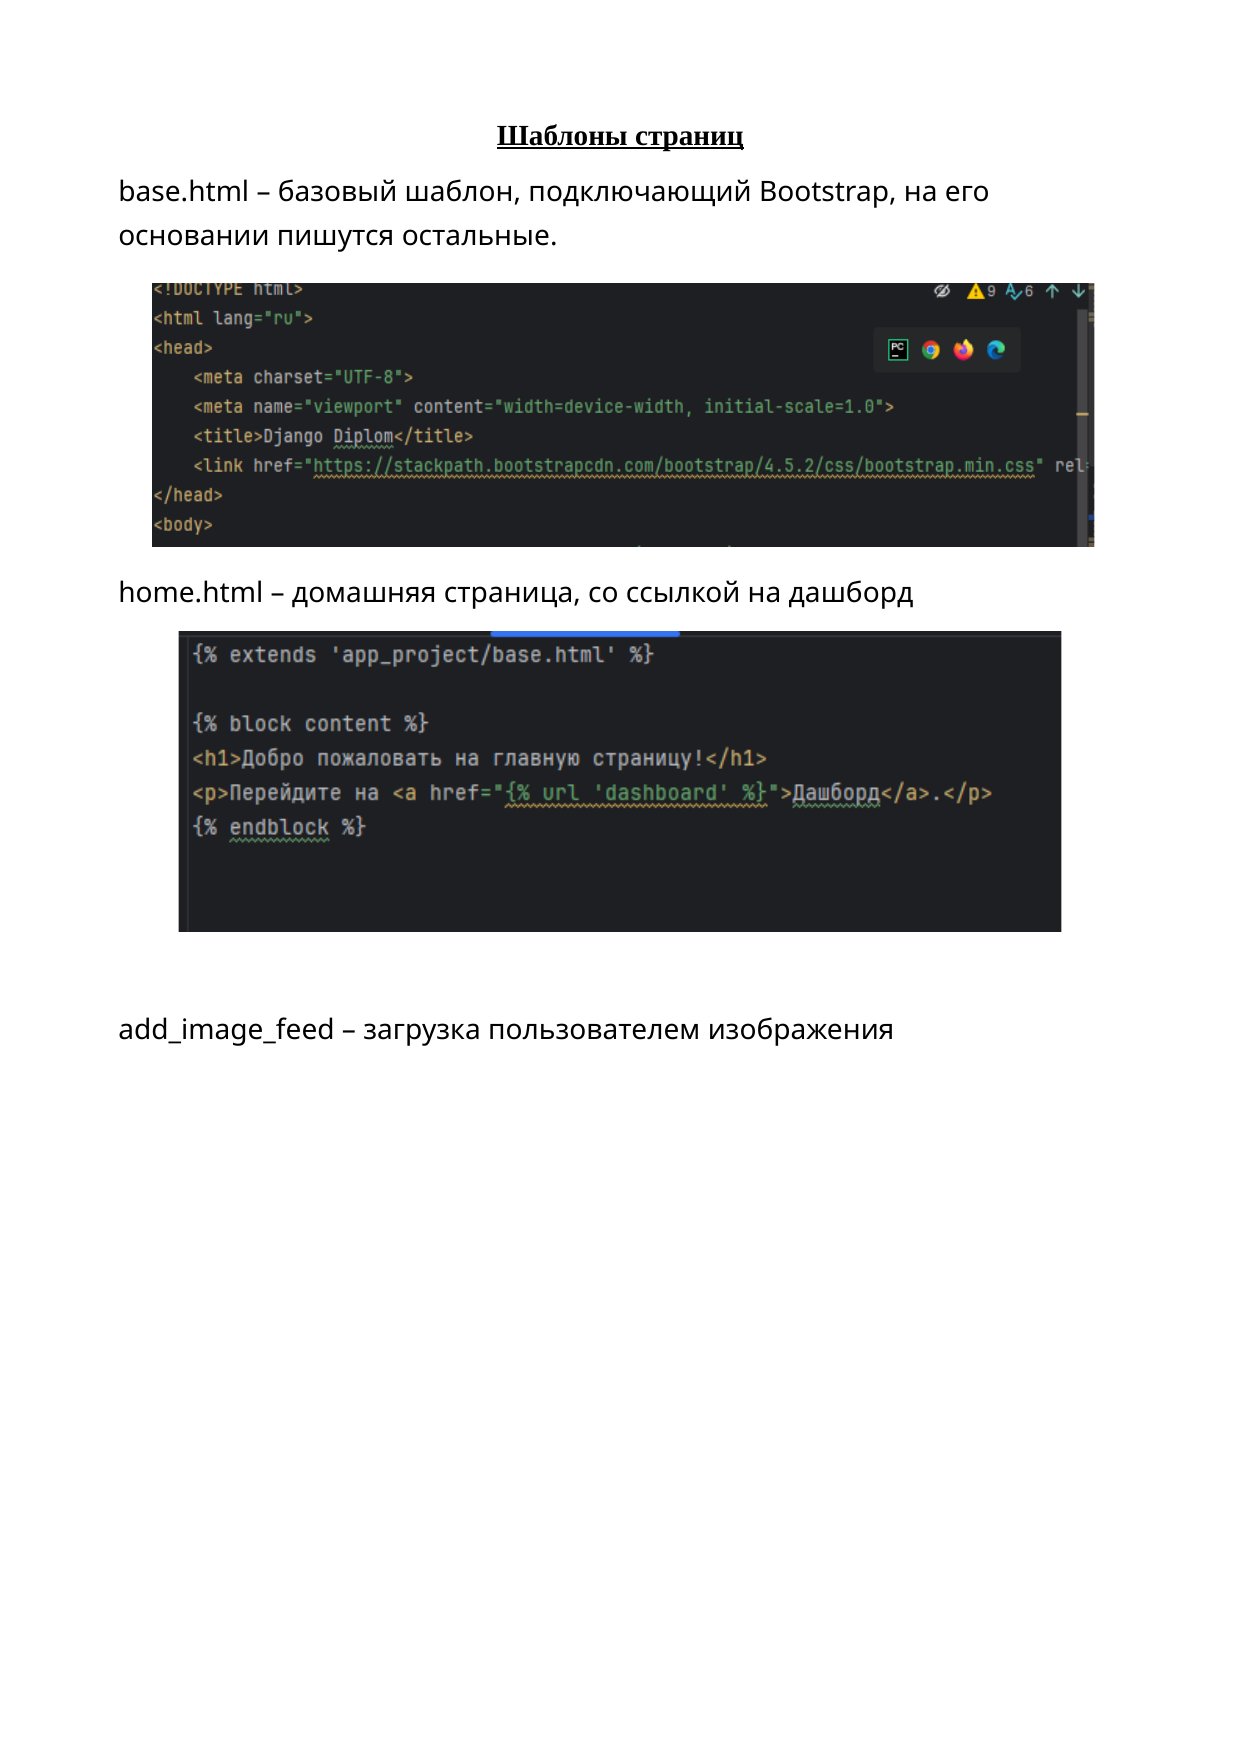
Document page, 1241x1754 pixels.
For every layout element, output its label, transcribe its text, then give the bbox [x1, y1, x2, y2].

text home.html – домашняя страница, со ссылкой на дашборд [118, 274, 1122, 611]
text base.html – базовый шаблон, подключающий Bootstrap, на его основании пишутся остальные. [118, 171, 1122, 254]
picture [152, 283, 1095, 547]
text Шаблоны страниц [118, 118, 1122, 152]
text add_image_feed – загрузка пользователем изображения [118, 1010, 1122, 1048]
picture [178, 631, 1062, 932]
